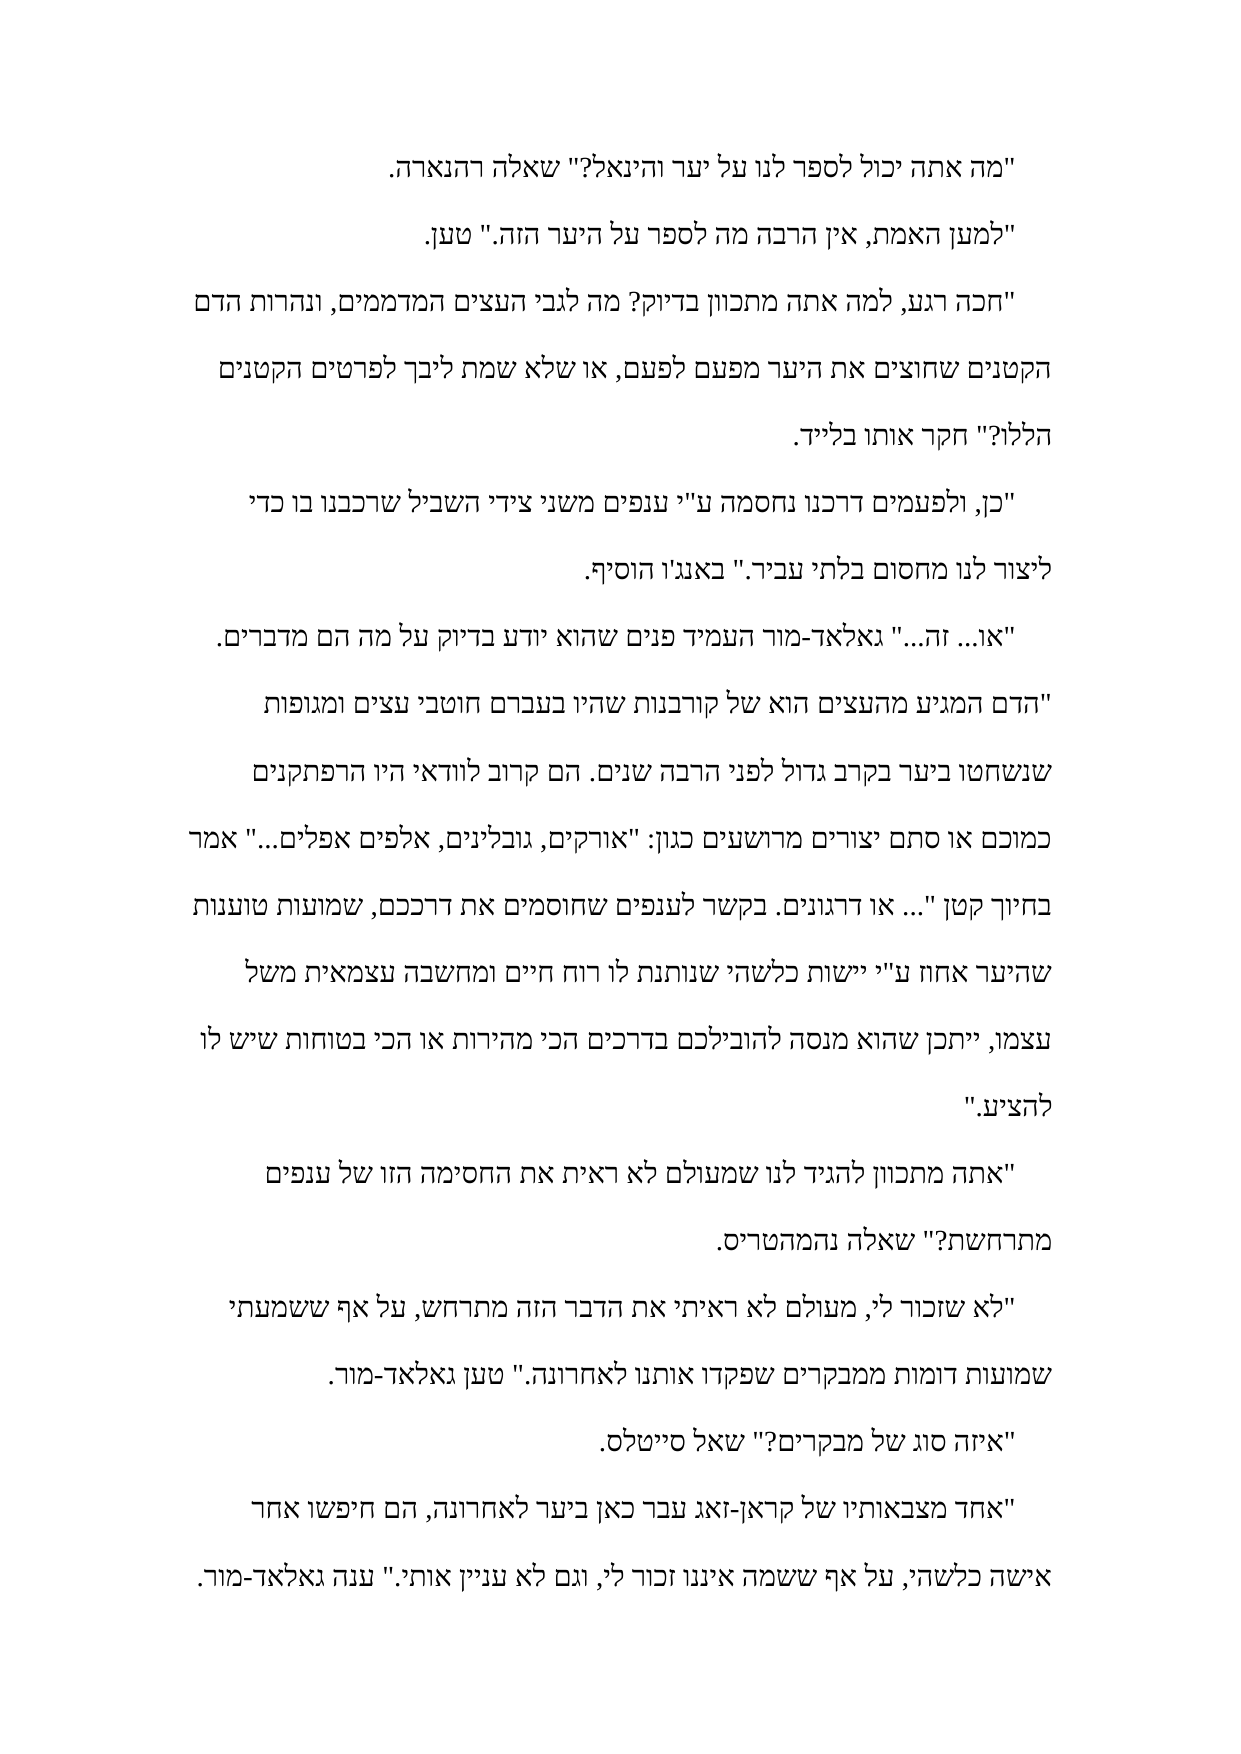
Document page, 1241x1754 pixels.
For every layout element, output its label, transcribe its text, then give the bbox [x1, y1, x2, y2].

text "מה אתה יכול לספר לנו על יער והינאל?" שאלה רהנארה. [187, 150, 1053, 183]
text "כן, ולפעמים דרכנו נחסמה ע"י ענפים משני צידי השביל שרכבנו בו כדי ליצור לנו מחסום בלתי עביר." באנג'ו הוסיף. [187, 485, 1053, 586]
text "אתה מתכוון להגיד לנו שמעולם לא ראית את החסימה הזו של ענפים מתרחשת?" שאלה נהמהטריס. [187, 1156, 1053, 1257]
text "איזה סוג של מבקרים?" שאל סייטלס. [187, 1424, 1053, 1458]
text "אחד מצבאותיו של קראן-זאג עבר כאן ביער לאחרונה, הם חיפשו אחר אישה כלשהי, על אף ששמה איננו זכור לי, וגם לא עניין אותי." ענה גאלאד-מור. [187, 1492, 1053, 1592]
text "או... זה..." גאלאד-מור העמיד פנים שהוא יודע בדיוק על מה הם מדברים. "הדם המגיע מהעצים הוא של קורבנות שהיו בעברם חוטבי עצים ומגופות שנשחטו ביער בקרב גדול לפני הרבה שנים. הם קרוב לוודאי היו הרפתקנים כמוכם או סתם יצורים מרושעים כגון: "אורקים, גובלינים, אלפים אפלים..." אמר בחיוך קטן "... או דרגונים. בקשר לענפים שחוסמים את דרככם, שמועות טוענות שהיער אחוז ע"י יישות כלשהי שנותנת לו רוח חיים ומחשבה עצמאית משל עצמו, ייתכן שהוא מנסה להובילכם בדרכים הכי מהירות או הכי בטוחות שיש לו להציע." [187, 619, 1053, 1123]
text "למען האמת, אין הרבה מה לספר על היער הזה." טען. [187, 217, 1053, 251]
text "לא שזכור לי, מעולם לא ראיתי את הדבר הזה מתרחש, על אף ששמעתי שמועות דומות ממבקרים שפקדו אותנו לאחרונה." טען גאלאד-מור. [187, 1290, 1053, 1391]
text "חכה רגע, למה אתה מתכוון בדיוק? מה לגבי העצים המדממים, ונהרות הדם הקטנים שחוצים את היער מפעם לפעם, או שלא שמת ליבך לפרטים הקטנים הללו?" חקר אותו בלייד. [187, 284, 1053, 452]
